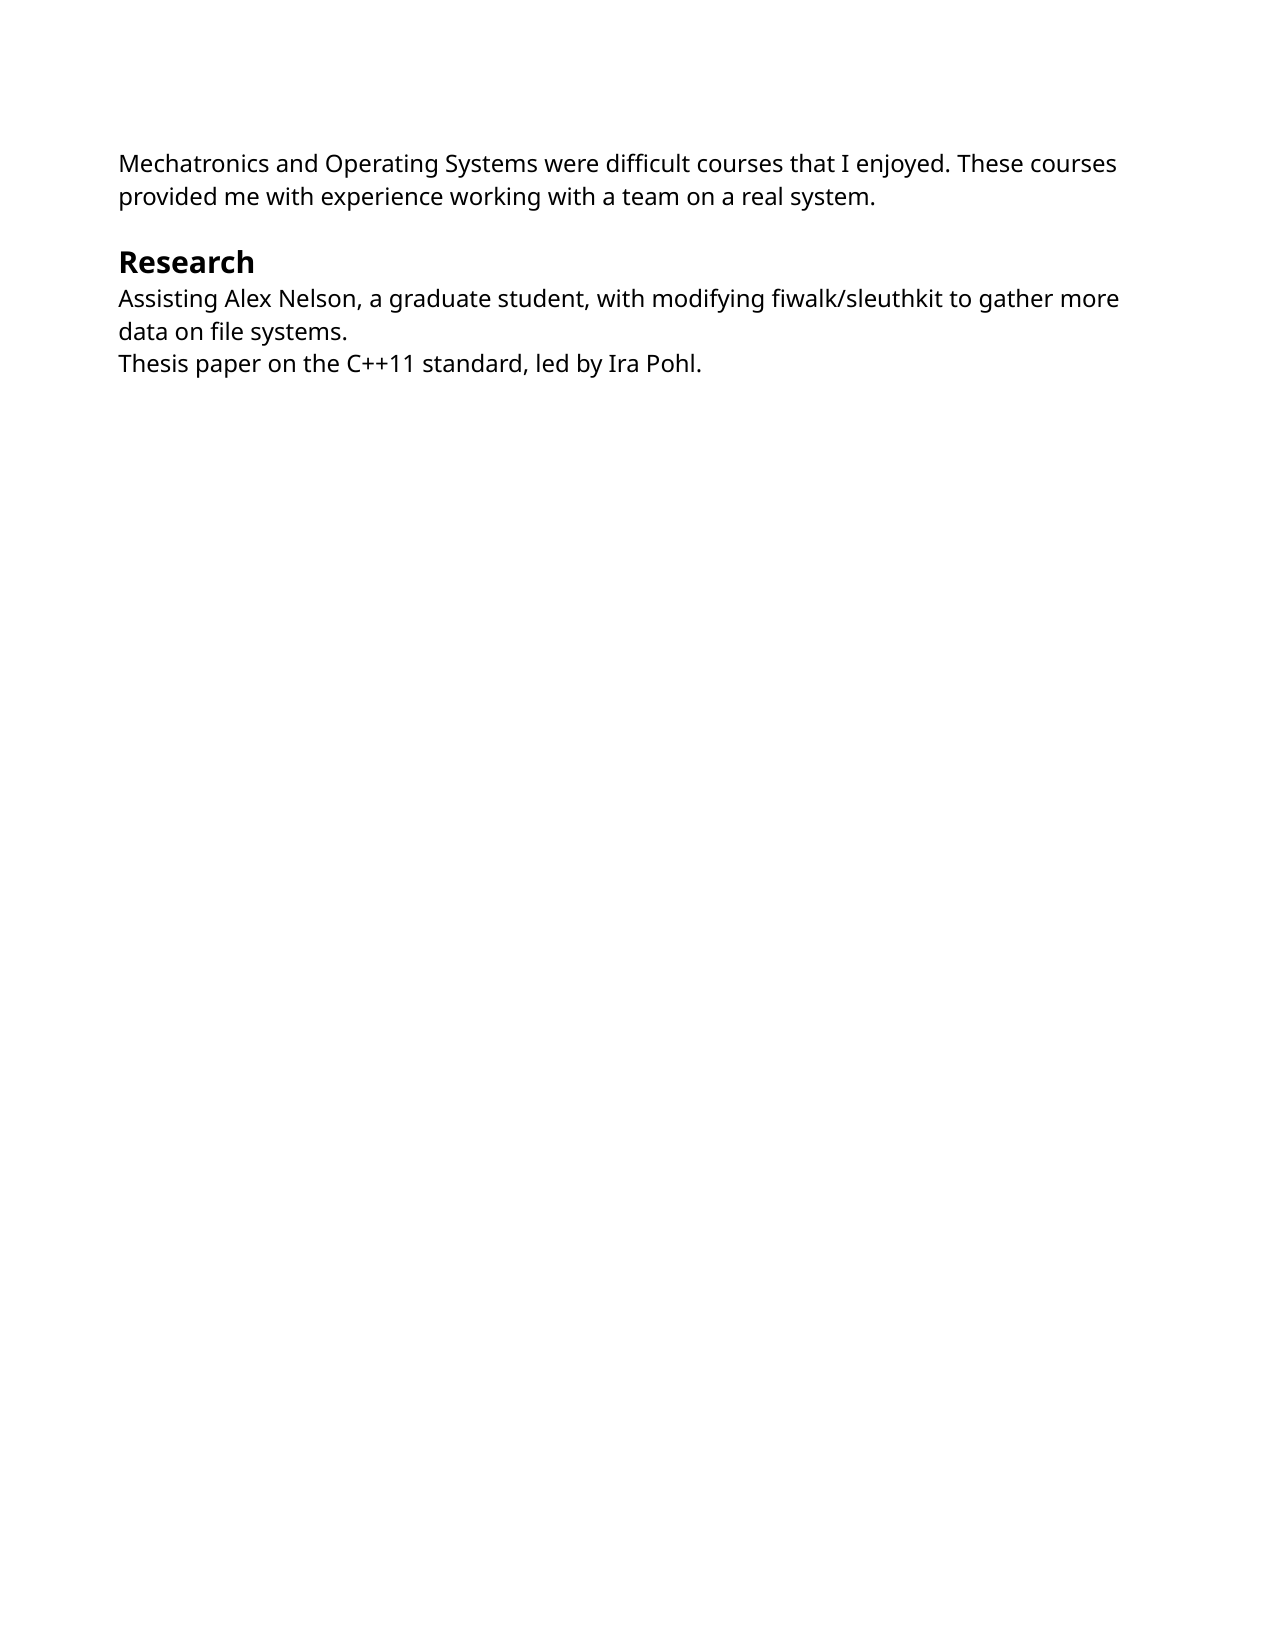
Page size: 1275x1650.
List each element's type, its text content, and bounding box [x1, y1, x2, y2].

text Research [118, 241, 1157, 282]
text Assisting Alex Nelson, a graduate student, with modifying fiwalk/sleuthkit to gather more data on file systems. [118, 282, 1157, 347]
text Thesis paper on the C++11 standard, led by Ira Pohl. [118, 347, 1157, 380]
text Mechatronics and Operating Systems were difficult courses that I enjoyed. These courses provided me with experience working with a team on a real system. [118, 147, 1157, 212]
